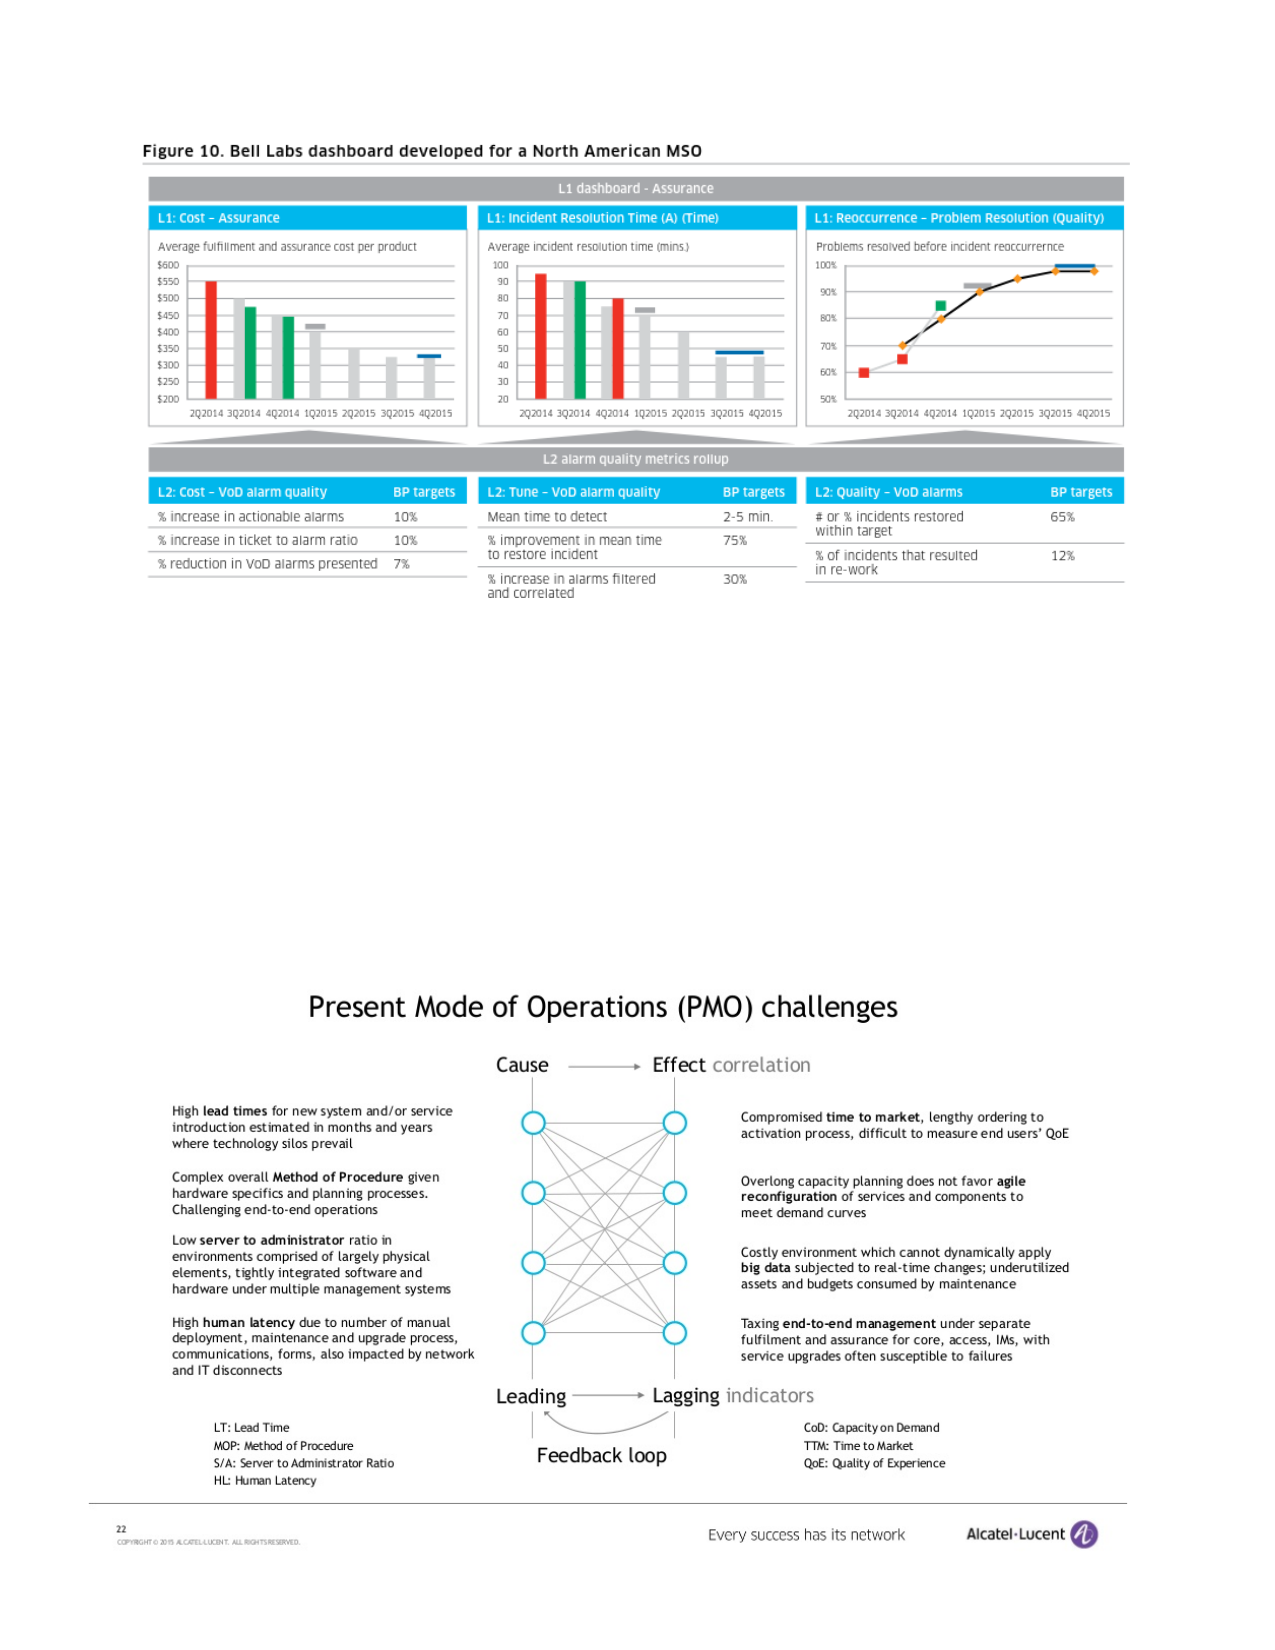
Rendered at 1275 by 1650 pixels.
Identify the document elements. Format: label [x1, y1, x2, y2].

picture [118, 118, 1157, 598]
picture [88, 966, 1128, 1566]
